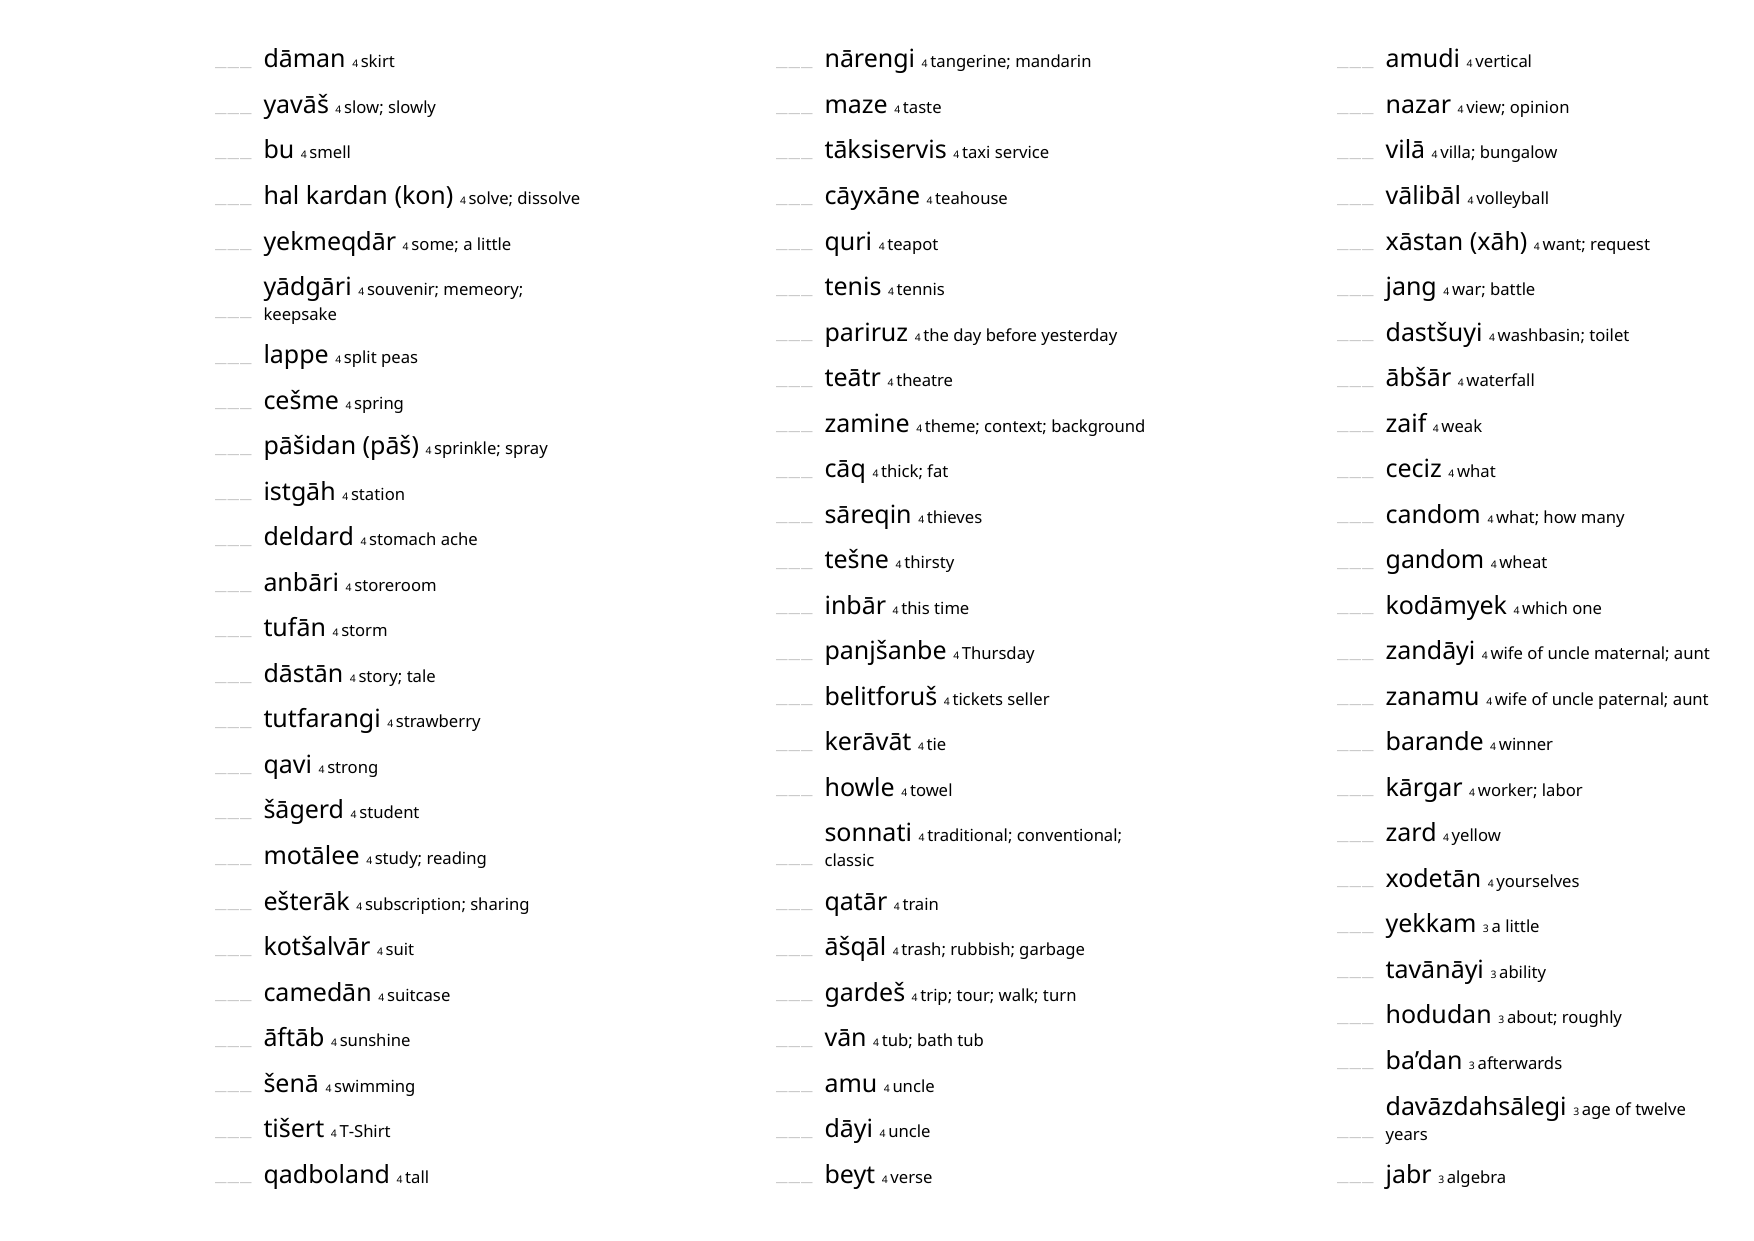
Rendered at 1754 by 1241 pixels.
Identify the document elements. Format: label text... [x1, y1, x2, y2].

table_cell ——— [1158, 1083, 1379, 1151]
table_cell ——— [596, 627, 818, 673]
table_cell yekmeqdār 4 some; a little [258, 218, 596, 263]
table_cell ——— [35, 650, 257, 695]
table_cell cāq 4 thick; fat [819, 445, 1157, 491]
table_cell zard 4 yellow [1380, 809, 1718, 855]
table_cell ——— [1158, 809, 1379, 855]
table_cell tufān 4 storm [258, 604, 596, 650]
table_cell ——— [35, 35, 257, 81]
table_cell ——— [35, 126, 257, 172]
table_cell ——— [1158, 718, 1379, 764]
table_cell ——— [1158, 991, 1379, 1037]
table_cell šenā 4 swimming [258, 1060, 596, 1105]
table_cell qatār 4 train [819, 878, 1157, 923]
table_cell ——— [596, 673, 818, 718]
table_cell ——— [596, 218, 818, 263]
table_cell ——— [596, 1151, 818, 1196]
table_cell jang 4 war; battle [1380, 263, 1718, 308]
table_cell ——— [596, 81, 818, 126]
table_cell motālee 4 study; reading [258, 832, 596, 877]
table_cell ——— [35, 377, 257, 422]
table_cell ——— [596, 718, 818, 764]
table_cell tāksiservis 4 taxi service [819, 126, 1157, 172]
table_cell ——— [35, 878, 257, 923]
table_cell kārgar 4 worker; labor [1380, 764, 1718, 809]
table_cell pāšidan (pāš) 4 sprinkle; spray [258, 422, 596, 468]
table_cell ——— [35, 1105, 257, 1151]
table_cell maze 4 taste [819, 81, 1157, 126]
table_cell hodudan 3 about; roughly [1380, 991, 1718, 1037]
table_cell ——— [596, 923, 818, 968]
table_cell yādgāri 4 souvenir; memeory; keepsake [258, 263, 596, 331]
table_cell ——— [35, 695, 257, 741]
table_cell ——— [1158, 81, 1379, 126]
table_cell tišert 4 T‐Shirt [258, 1105, 596, 1151]
table_cell howle 4 towel [819, 764, 1157, 809]
table_cell ——— [1158, 764, 1379, 809]
table_cell ——— [1158, 536, 1379, 582]
table_cell inbār 4 this time [819, 582, 1157, 627]
table_cell ceciz 4 what [1380, 445, 1718, 491]
table_cell ——— [596, 35, 818, 81]
table_cell yavāš 4 slow; slowly [258, 81, 596, 126]
table_cell ——— [1158, 946, 1379, 991]
table_cell barande 4 winner [1380, 718, 1718, 764]
table_cell ——— [1158, 354, 1379, 399]
table_cell zandāyi 4 wife of uncle maternal; aunt [1380, 627, 1718, 673]
table_cell tenis 4 tennis [819, 263, 1157, 308]
table_cell ——— [596, 445, 818, 491]
table_cell ešterāk 4 subscription; sharing [258, 878, 596, 923]
table_cell ——— [35, 604, 257, 650]
table_cell zamine 4 theme; context; background [819, 400, 1157, 445]
table_cell ——— [1158, 263, 1379, 308]
table_cell amudi 4 vertical [1380, 35, 1718, 81]
table_cell ābšār 4 waterfall [1380, 354, 1718, 399]
table_cell ——— [35, 172, 257, 217]
table_cell nazar 4 view; opinion [1380, 81, 1718, 126]
table_cell šāgerd 4 student [258, 786, 596, 832]
table_cell ——— [35, 969, 257, 1014]
table_cell qadboland 4 tall [258, 1151, 596, 1196]
table_cell ——— [35, 331, 257, 377]
table_cell ——— [1158, 218, 1379, 263]
table_cell ——— [596, 172, 818, 217]
table_cell ——— [35, 741, 257, 786]
table_cell ——— [1158, 1151, 1379, 1196]
table_cell qavi 4 strong [258, 741, 596, 786]
table_cell istgāh 4 station [258, 468, 596, 513]
table_cell amu 4 uncle [819, 1060, 1157, 1105]
table_cell jabr 3 algebra [1380, 1151, 1718, 1196]
table_cell ——— [35, 786, 257, 832]
table_cell āšqāl 4 trash; rubbish; garbage [819, 923, 1157, 968]
table_cell ——— [1158, 855, 1379, 900]
table_cell gardeš 4 trip; tour; walk; turn [819, 969, 1157, 1014]
table_cell ——— [1158, 900, 1379, 946]
table_cell ——— [1158, 491, 1379, 536]
table_cell beyt 4 verse [819, 1151, 1157, 1196]
table_cell lappe 4 split peas [258, 331, 596, 377]
table_cell ——— [35, 422, 257, 468]
table_cell pariruz 4 the day before yesterday [819, 309, 1157, 354]
table_cell vilā 4 villa; bungalow [1380, 126, 1718, 172]
table_cell ——— [596, 1014, 818, 1059]
table_cell tešne 4 thirsty [819, 536, 1157, 582]
table_cell ——— [1158, 172, 1379, 217]
table_cell ——— [35, 468, 257, 513]
table_cell ——— [596, 969, 818, 1014]
table_cell deldard 4 stomach ache [258, 513, 596, 559]
table_cell tavānāyi 3 ability [1380, 946, 1718, 991]
table_cell āftāb 4 sunshine [258, 1014, 596, 1059]
table_cell ——— [1158, 400, 1379, 445]
table_cell dāyi 4 uncle [819, 1105, 1157, 1151]
table_cell teātr 4 theatre [819, 354, 1157, 399]
table_cell panjšanbe 4 Thursday [819, 627, 1157, 673]
table_cell ——— [35, 1060, 257, 1105]
table_cell kerāvāt 4 tie [819, 718, 1157, 764]
table_cell ——— [35, 832, 257, 877]
table_cell ——— [596, 491, 818, 536]
table_cell ——— [35, 1151, 257, 1196]
table_cell vālibāl 4 volleyball [1380, 172, 1718, 217]
table_cell cešme 4 spring [258, 377, 596, 422]
table_cell yekkam 3 a little [1380, 900, 1718, 946]
table_cell dāman 4 skirt [258, 35, 596, 81]
table_cell camedān 4 suitcase [258, 969, 596, 1014]
table_cell ——— [1158, 35, 1379, 81]
table_cell ——— [596, 764, 818, 809]
table_cell tutfarangi 4 strawberry [258, 695, 596, 741]
table_cell ——— [1158, 445, 1379, 491]
table_cell ——— [1158, 309, 1379, 354]
table_cell cāyxāne 4 teahouse [819, 172, 1157, 217]
table_cell zaif 4 weak [1380, 400, 1718, 445]
table_cell gandom 4 wheat [1380, 536, 1718, 582]
table_cell anbāri 4 storeroom [258, 559, 596, 604]
table_cell ——— [35, 81, 257, 126]
table_cell ——— [596, 126, 818, 172]
table_cell dāstān 4 story; tale [258, 650, 596, 695]
table_cell ——— [35, 1014, 257, 1059]
table_cell xāstan (xāh) 4 want; request [1380, 218, 1718, 263]
table_cell ——— [35, 513, 257, 559]
table_cell ——— [35, 559, 257, 604]
table_cell kodāmyek 4 which one [1380, 582, 1718, 627]
table_cell ——— [596, 878, 818, 923]
table_cell ——— [1158, 126, 1379, 172]
table_cell ——— [596, 809, 818, 877]
table_cell zanamu 4 wife of uncle paternal; aunt [1380, 673, 1718, 718]
table_cell kotšalvār 4 suit [258, 923, 596, 968]
table_cell candom 4 what; how many [1380, 491, 1718, 536]
table_cell bu 4 smell [258, 126, 596, 172]
table_cell ——— [596, 536, 818, 582]
table_cell xodetān 4 yourselves [1380, 855, 1718, 900]
table_cell ——— [1158, 673, 1379, 718]
table_cell vān 4 tub; bath tub [819, 1014, 1157, 1059]
table_cell sonnati 4 traditional; conventional; classic [819, 809, 1157, 877]
table_cell ——— [35, 218, 257, 263]
table_cell ——— [596, 582, 818, 627]
table_cell ——— [596, 1060, 818, 1105]
table_cell ——— [596, 354, 818, 399]
table_cell ——— [1158, 627, 1379, 673]
table_cell ——— [596, 263, 818, 308]
table_cell davāzdahsālegi 3 age of twelve years [1380, 1083, 1718, 1151]
table_cell hal kardan (kon) 4 solve; dissolve [258, 172, 596, 217]
table_cell nārengi 4 tangerine; mandarin [819, 35, 1157, 81]
table_cell dastšuyi 4 washbasin; toilet [1380, 309, 1718, 354]
table_cell sāreqin 4 thieves [819, 491, 1157, 536]
table_cell ——— [596, 400, 818, 445]
table_cell belitforuš 4 tickets seller [819, 673, 1157, 718]
table_cell ——— [1158, 1037, 1379, 1082]
table_cell ——— [35, 923, 257, 968]
table_cell ——— [1158, 582, 1379, 627]
table_cell ——— [596, 1105, 818, 1151]
table_cell ba’dan 3 afterwards [1380, 1037, 1718, 1082]
table_cell ——— [35, 263, 257, 331]
table_cell ——— [596, 309, 818, 354]
table_cell quri 4 teapot [819, 218, 1157, 263]
